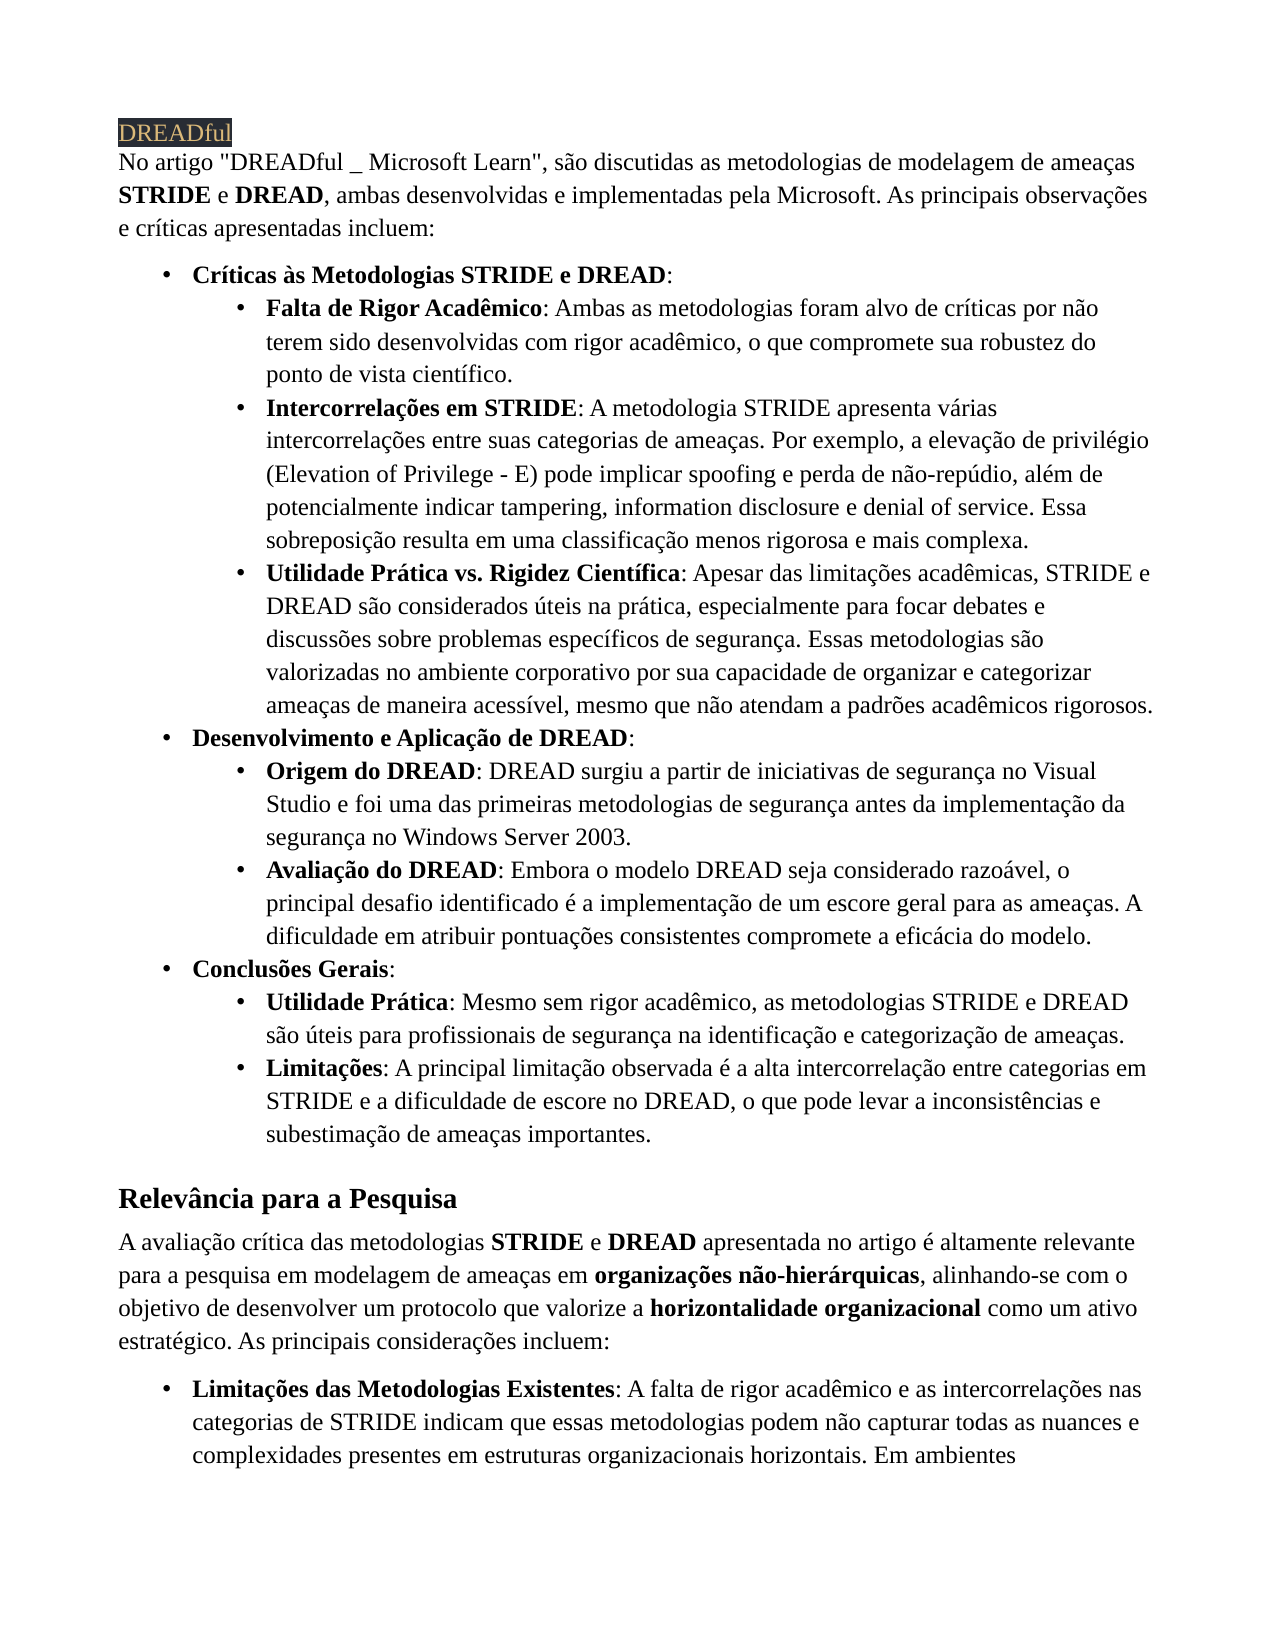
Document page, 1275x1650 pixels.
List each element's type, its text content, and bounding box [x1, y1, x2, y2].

list Falta de Rigor Acadêmico: Ambas as metodologias foram alvo de críticas por não terem sido desenvolvidas com rigor acadêmico, o que compromete sua robustez do ponto de vista científico. [236, 293, 1157, 388]
list Utilidade Prática vs. Rigidez Científica: Apesar das limitações acadêmicas, STRIDE e DREAD são considerados úteis na prática, especialmente para focar debates e discussões sobre problemas específicos de segurança. Essas metodologias são valorizadas no ambiente corporativo por sua capacidade de organizar e categorizar ameaças de maneira acessível, mesmo que não atendam a padrões acadêmicos rigorosos. [236, 558, 1157, 718]
list Origem do DREAD: DREAD surgiu a partir de iniciativas de segurança no Visual Studio e foi uma das primeiras metodologias de segurança antes da implementação da segurança no Windows Server 2003. [236, 756, 1157, 851]
list Críticas às Metodologias STRIDE e DREAD: [162, 261, 1157, 289]
text No artigo "DREADful _ Microsoft Learn", são discutidas as metodologias de modelagem de ameaças STRIDE e DREAD, ambas desenvolvidas e implementadas pela Microsoft. As principais observações e críticas apresentadas incluem: [118, 147, 1157, 242]
list Utilidade Prática: Mesmo sem rigor acadêmico, as metodologias STRIDE e DREAD são úteis para profissionais de segurança na identificação e categorização de ameaças. [236, 987, 1157, 1049]
list Limitações das Metodologias Existentes: A falta de rigor acadêmico e as intercorrelações nas categorias de STRIDE indicam que essas metodologias podem não capturar todas as nuances e complexidades presentes em estruturas organizacionais horizontais. Em ambientes [162, 1374, 1157, 1469]
list Conclusões Gerais: [162, 954, 1157, 983]
text A avaliação crítica das metodologias STRIDE e DREAD apresentada no artigo é altamente relevante para a pesquisa em modelagem de ameaças em organizações não-hierárquicas, alinhando-se com o objetivo de desenvolver um protocolo que valorize a horizontalidade organizacional como um ativo estratégico. As principais considerações incluem: [118, 1227, 1157, 1355]
list Limitações: A principal limitação observada é a alta intercorrelação entre categorias em STRIDE e a dificuldade de escore no DREAD, o que pode levar a inconsistências e subestimação de ameaças importantes. [236, 1053, 1157, 1148]
text DREADful [118, 118, 1157, 147]
list Desenvolvimento e Aplicação de DREAD: [162, 723, 1157, 752]
subtitle Relevância para a Pesquisa [118, 1181, 1157, 1215]
list Intercorrelações em STRIDE: A metodologia STRIDE apresenta várias intercorrelações entre suas categorias de ameaças. Por exemplo, a elevação de privilégio (Elevation of Privilege - E) pode implicar spoofing e perda de não-repúdio, além de potencialmente indicar tampering, information disclosure e denial of service. Essa sobreposição resulta em uma classificação menos rigorosa e mais complexa. [236, 393, 1157, 553]
list Avaliação do DREAD: Embora o modelo DREAD seja considerado razoável, o principal desafio identificado é a implementação de um escore geral para as ameaças. A dificuldade em atribuir pontuações consistentes compromete a eficácia do modelo. [236, 855, 1157, 950]
